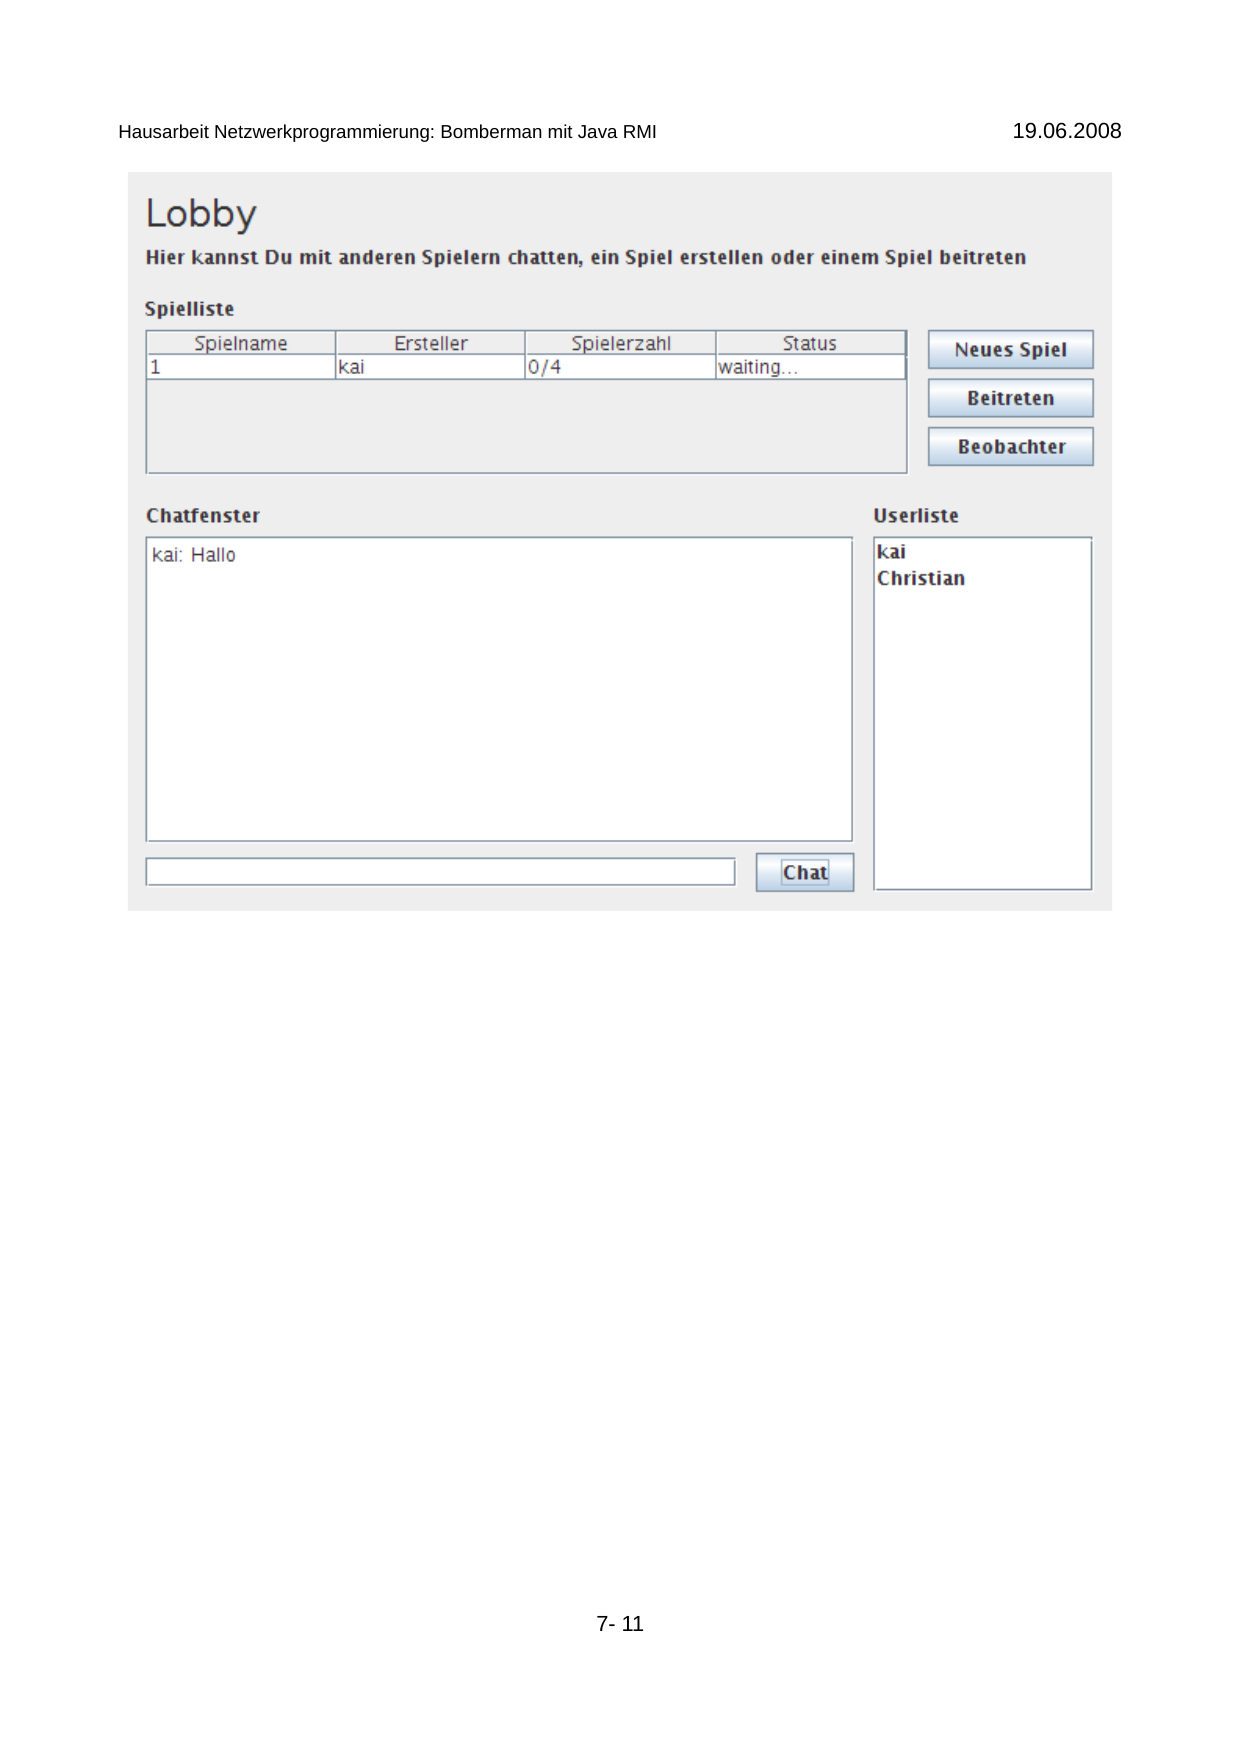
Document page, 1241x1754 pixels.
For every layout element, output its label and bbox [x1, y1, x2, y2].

picture [127, 172, 1113, 911]
